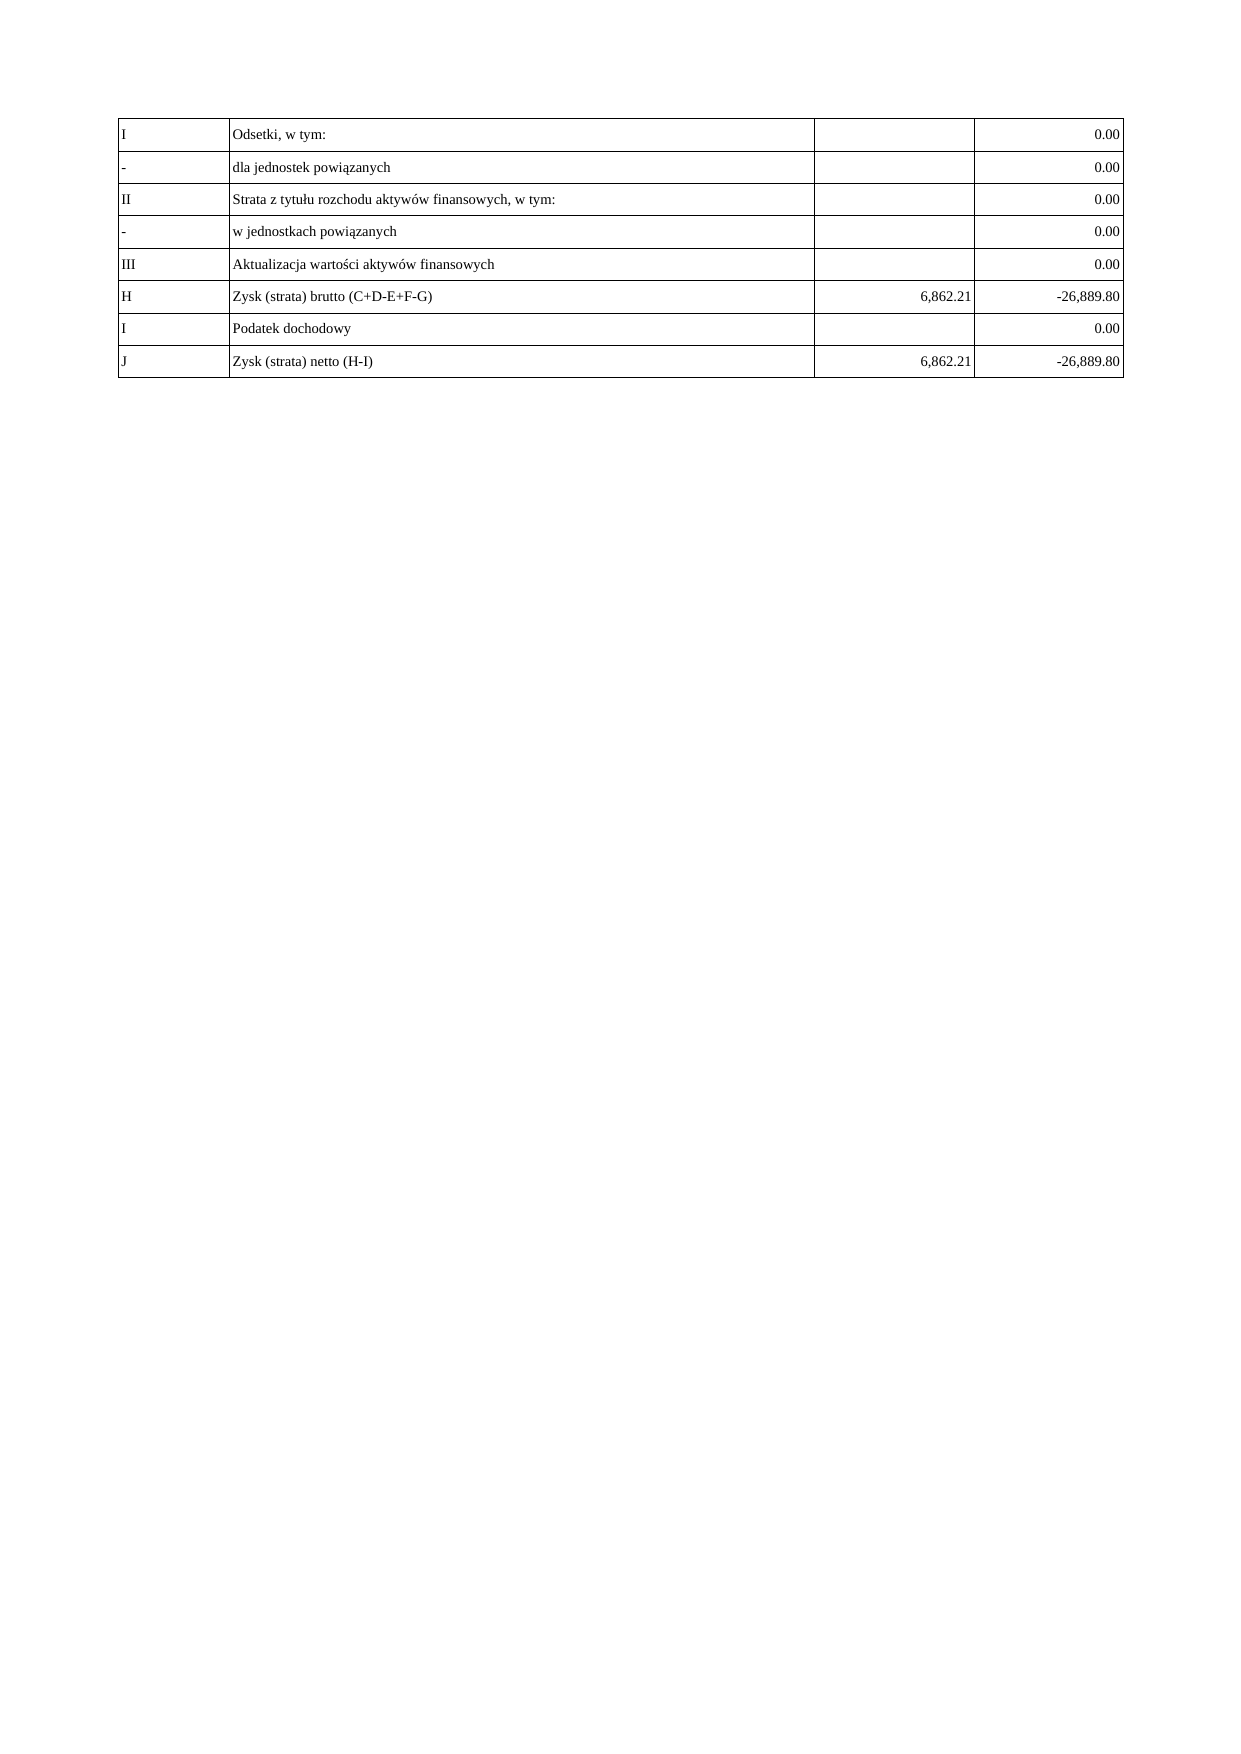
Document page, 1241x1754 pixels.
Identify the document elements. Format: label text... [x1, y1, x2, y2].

table_cell 0,00 [975, 216, 1123, 248]
table_cell 0,00 [975, 184, 1123, 215]
table_cell Zysk (strata) netto (H-I) [230, 346, 814, 377]
table_cell Zysk (strata) brutto (C+D-E+F-G) [230, 281, 814, 312]
table_cell - [119, 216, 229, 248]
table_cell [815, 314, 974, 345]
table_cell 0,00 [975, 314, 1123, 345]
table_cell Podatek dochodowy [230, 314, 814, 345]
table_cell -26 889,80 [975, 346, 1123, 377]
table_cell - [119, 152, 229, 183]
table_cell II [119, 184, 229, 215]
table_cell I [119, 314, 229, 345]
table_cell 0,00 [975, 119, 1123, 151]
table_cell 0,00 [975, 249, 1123, 280]
table_cell 6 862,21 [815, 346, 974, 377]
table_cell -26 889,80 [975, 281, 1123, 312]
table_cell [815, 184, 974, 215]
table_cell III [119, 249, 229, 280]
table_cell [815, 249, 974, 280]
table_cell I [119, 119, 229, 151]
table_cell [815, 119, 974, 151]
table_cell Aktualizacja wartości aktywów finansowych [230, 249, 814, 280]
table_cell dla jednostek powiązanych [230, 152, 814, 183]
table_cell 6 862,21 [815, 281, 974, 312]
table_cell Strata z tytułu rozchodu aktywów finansowych, w tym: [230, 184, 814, 215]
table_cell Odsetki, w tym: [230, 119, 814, 151]
table_cell w jednostkach powiązanych [230, 216, 814, 248]
table_cell H [119, 281, 229, 312]
table_cell J [119, 346, 229, 377]
table_cell 0,00 [975, 152, 1123, 183]
table_cell [815, 152, 974, 183]
table_cell [815, 216, 974, 248]
